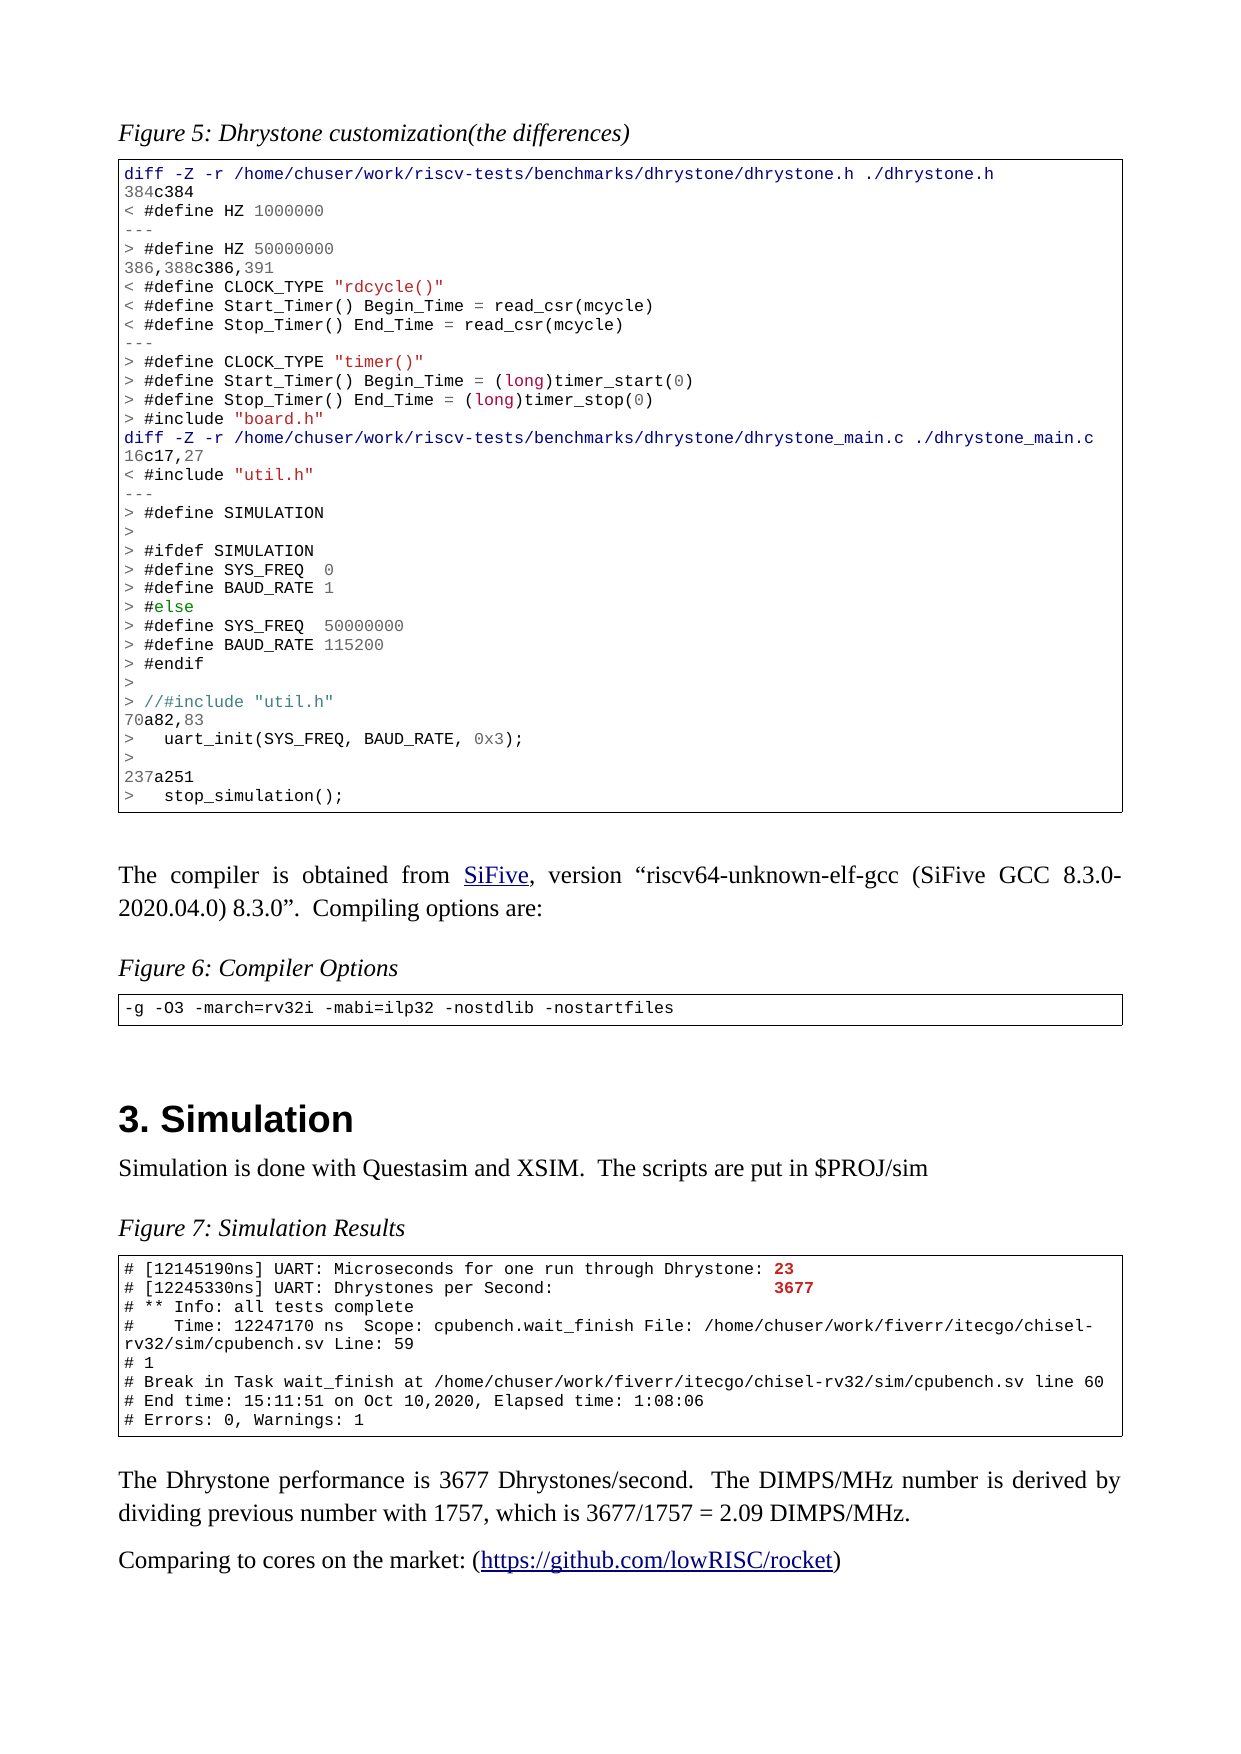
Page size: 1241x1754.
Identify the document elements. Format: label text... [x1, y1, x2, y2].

text The Dhrystone performance is 3677 Dhrystones/second. The DIMPS/MHz number is derived by dividing previous number with 1757, which is 3677/1757 = 2.09 DIMPS/MHz. [118, 1465, 1122, 1527]
text Comparing to cores on the market: (https://github.com/lowRISC/rocket) [118, 1545, 1122, 1574]
subtitle 3. Simulation [118, 1097, 1122, 1141]
text Simulation is done with Questasim and XSIM. The scripts are put in $PROJ/sim [118, 1153, 1122, 1182]
table_header diff -Z -r /home/chuser/work/riscv-tests/benchmarks/dhrystone/dhrystone.h ./dhrystone.h 384c384 < #define HZ 1000000 --- > #define HZ 50000000 386,388c386,391 < #define CLOCK_TYPE "rdcycle()" < #define Start_Timer() Begin_Time = read_csr(mcycle) < #define Stop_Timer() End_Time = read_csr(mcycle) --- > #define CLOCK_TYPE "timer()" > #define Start_Timer() Begin_Time = (long)timer_start(0) > #define Stop_Timer() End_Time = (long)timer_stop(0) > #include "board.h" diff -Z -r /home/chuser/work/riscv-tests/benchmarks/dhrystone/dhrystone_main.c ./dhrystone_main.c 16c17,27 < #include "util.h" --- > #define SIMULATION > > #ifdef SIMULATION > #define SYS_FREQ 0 > #define BAUD_RATE 1 > #else > #define SYS_FREQ 50000000 > #define BAUD_RATE 115200 > #endif > > //#include "util.h" 70a82,83 > uart_init(SYS_FREQ, BAUD_RATE, 0x3); > 237a251 > stop_simulation(); [119, 160, 1122, 812]
text Figure 7: Simulation Results [118, 1213, 1122, 1242]
text The compiler is obtained from SiFive, version “riscv64-unknown-elf-gcc (SiFive GCC 8.3.0-2020.04.0) 8.3.0”. Compiling options are: [118, 860, 1122, 921]
text Figure 5: Dhrystone customization(the differences) [118, 118, 1122, 147]
text Figure 6: Compiler Options [118, 953, 1122, 982]
table_header # [12145190ns] UART: Microseconds for one run through Dhrystone: 23 # [12245330ns] UART: Dhrystones per Second: 3677 # ** Info: all tests complete # Time: 12247170 ns Scope: cpubench.wait_finish File: /home/chuser/work/fiverr/itecgo/chisel-rv32/sim/cpubench.sv Line: 59 # 1 # Break in Task wait_finish at /home/chuser/work/fiverr/itecgo/chisel-rv32/sim/cpubench.sv line 60 # End time: 15:11:51 on Oct 10,2020, Elapsed time: 1:08:06 # Errors: 0, Warnings: 1 [119, 1256, 1122, 1436]
table_header -g -O3 -march=rv32i -mabi=ilp32 -nostdlib -nostartfiles [119, 995, 1122, 1024]
